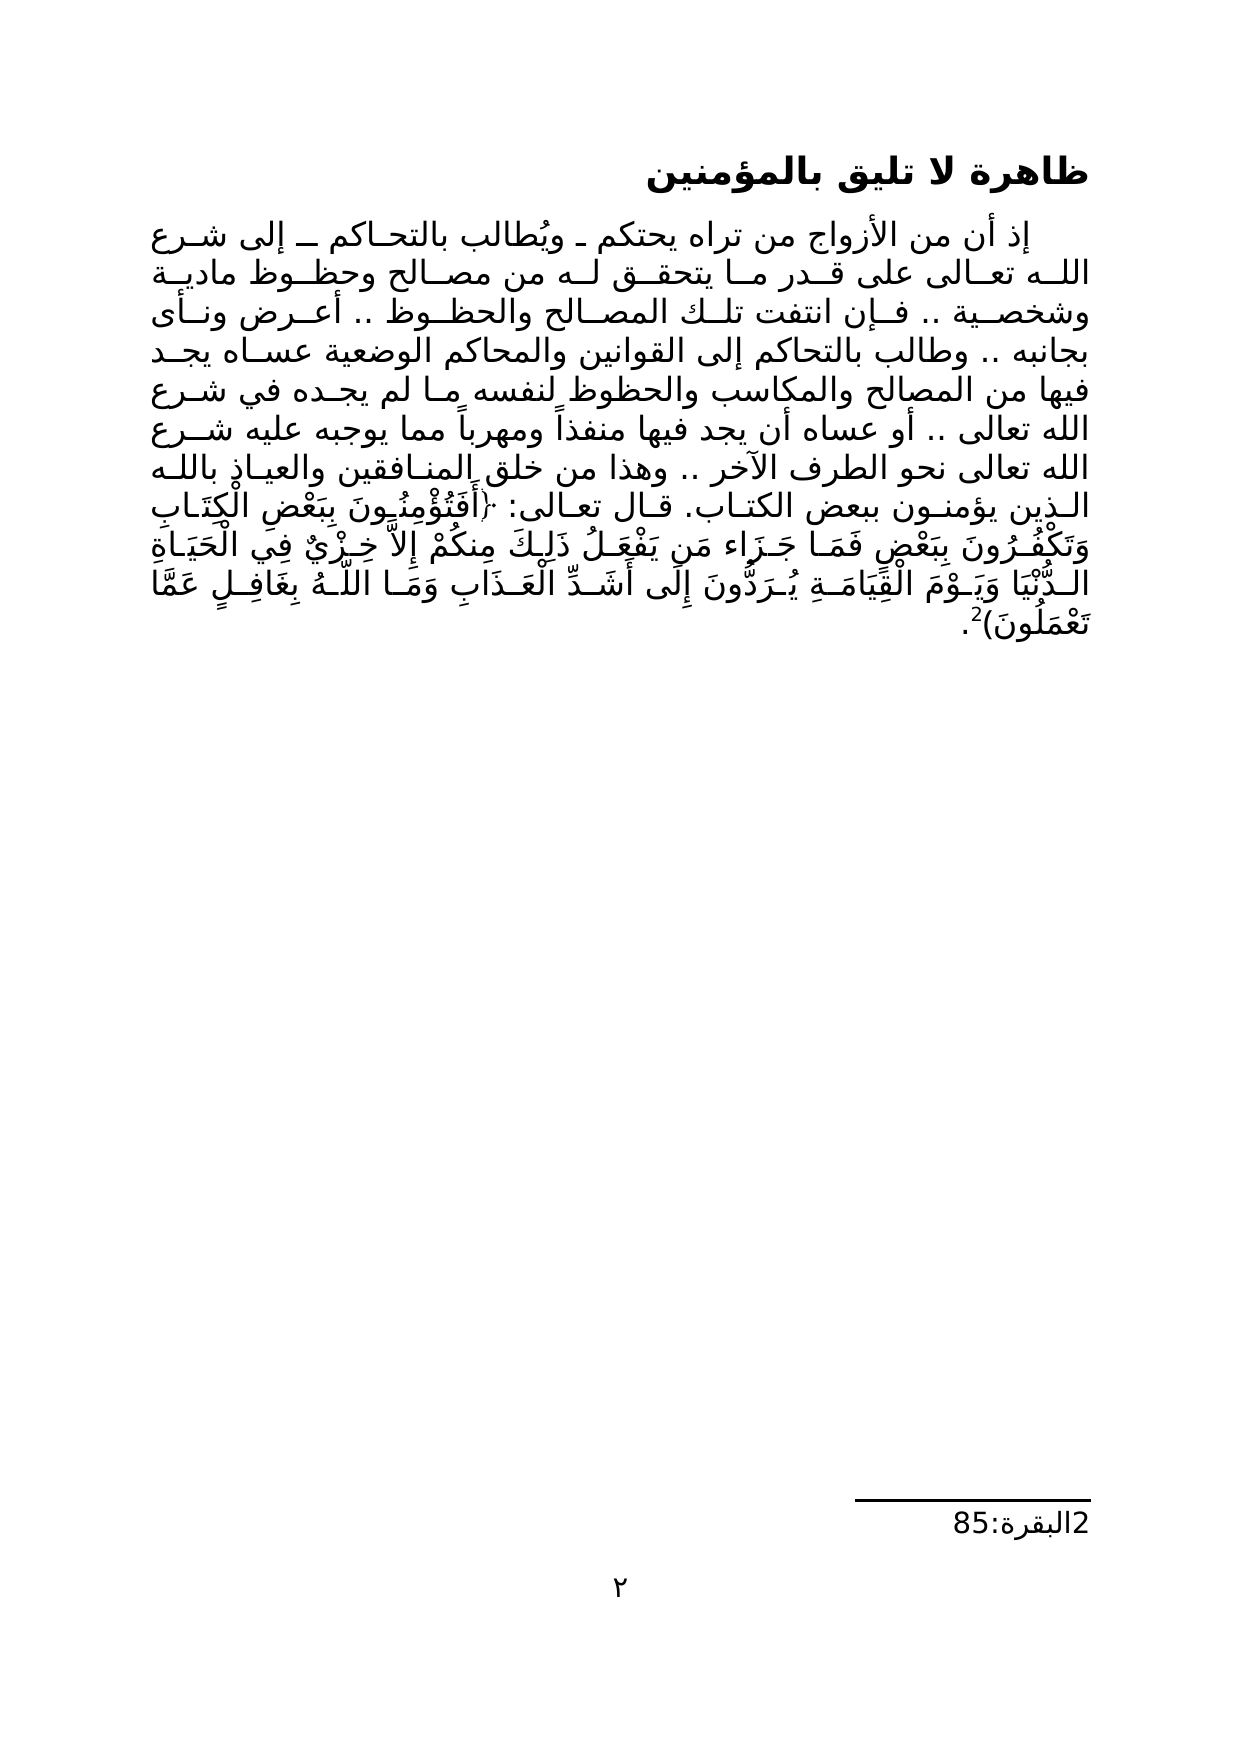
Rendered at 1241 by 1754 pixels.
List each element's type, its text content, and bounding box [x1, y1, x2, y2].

text البقرة:85 [150, 1507, 1090, 1541]
subtitle ظاهرة لا تليق بالمؤمنين [150, 150, 1090, 194]
text إذ أن من الأزواج من تراه يحتكم ـ ويُطالب بالتحاكم ـ إلى شرع الله تعالى على قدر ما يتحقق له من مصالح وحظوظ مادية وشخصية .. فإن انتفت تلك المصالح والحظوظ .. أعرض ونأى بجانبه .. وطالب بالتحاكم إلى القوانين والمحاكم الوضعية عساه يجد فيها من المصالح والمكاسب والحظوظ لنفسه ما لم يجده في شرع الله تعالى .. أو عساه أن يجد فيها منفذاً ومهرباً مما يوجبه عليه شرع الله تعالى نحو الطرف الآخر .. وهذا من خلق المنافقين والعياذ بالله الذين يؤمنون ببعض الكتاب. قال تعالى: ﴿أَفَتُؤْمِنُونَ بِبَعْضِ الْكِتَابِ وَتَكْفُرُونَ بِبَعْضٍ فَمَا جَزَاء مَن يَفْعَلُ ذَلِكَ مِنكُمْ إِلاَّ خِزْيٌ فِي الْحَيَاةِ الدُّنْيَا وَيَوْمَ الْقِيَامَةِ يُرَدُّونَ إِلَى أَشَدِّ الْعَذَابِ وَمَا اللّهُ بِغَافِلٍ عَمَّا تَعْمَلُونَ﴾. [150, 215, 1090, 642]
